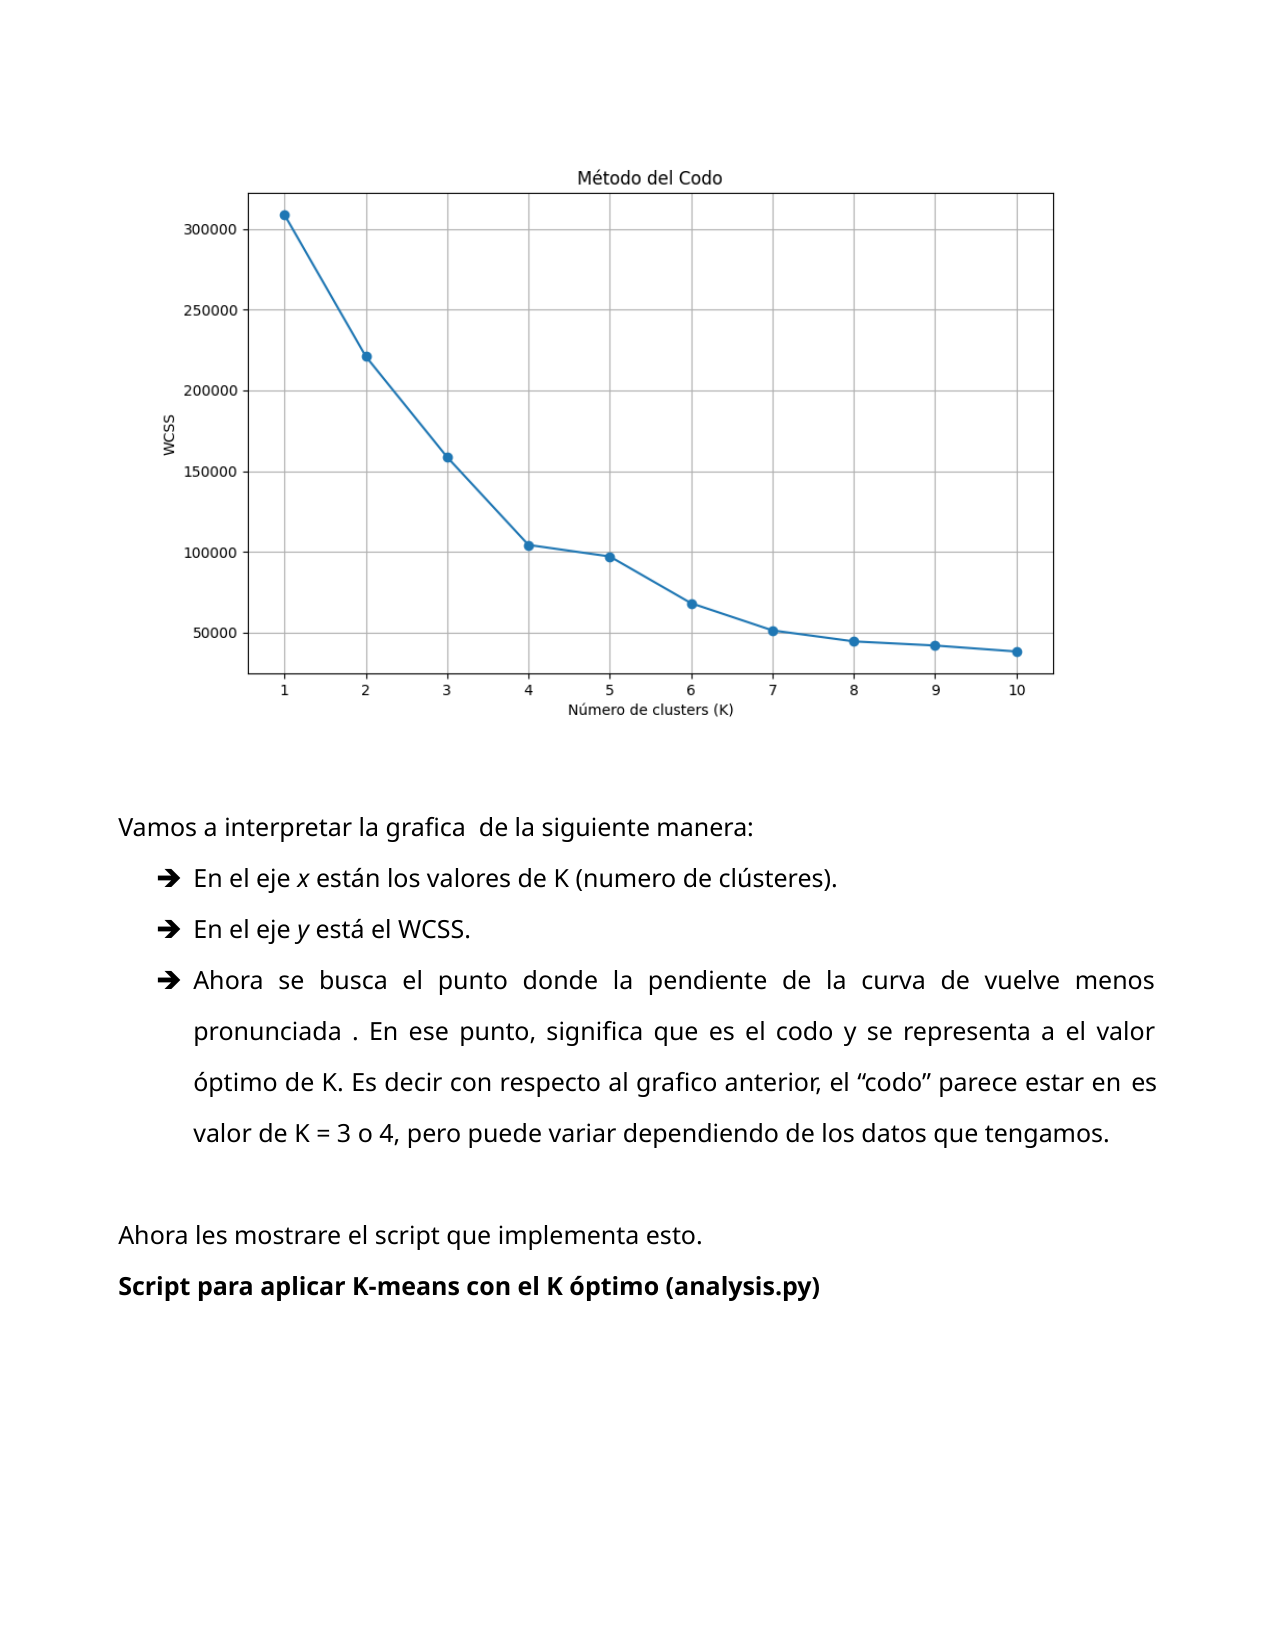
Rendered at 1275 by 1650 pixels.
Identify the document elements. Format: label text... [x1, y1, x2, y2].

text Script para aplicar K-means con el K óptimo (analysis.py) [118, 1269, 1157, 1303]
picture [138, 136, 1098, 742]
list En el eje y está el WCSS. [156, 911, 1157, 945]
text Vamos a interpretar la grafica de la siguiente manera: [118, 809, 1157, 843]
text Ahora les mostrare el script que implementa esto. [118, 1218, 1157, 1252]
list Ahora se busca el punto donde la pendiente de la curva de vuelve menos pronunciada . En ese punto, significa que es el codo y se representa a el valor óptimo de K. Es decir con respecto al grafico anterior, el “codo” parece estar en es valor de K = 3 o 4, pero puede variar dependiendo de los datos que tengamos. [156, 962, 1157, 1149]
list En el eje x están los valores de K (numero de clústeres). [156, 860, 1157, 894]
